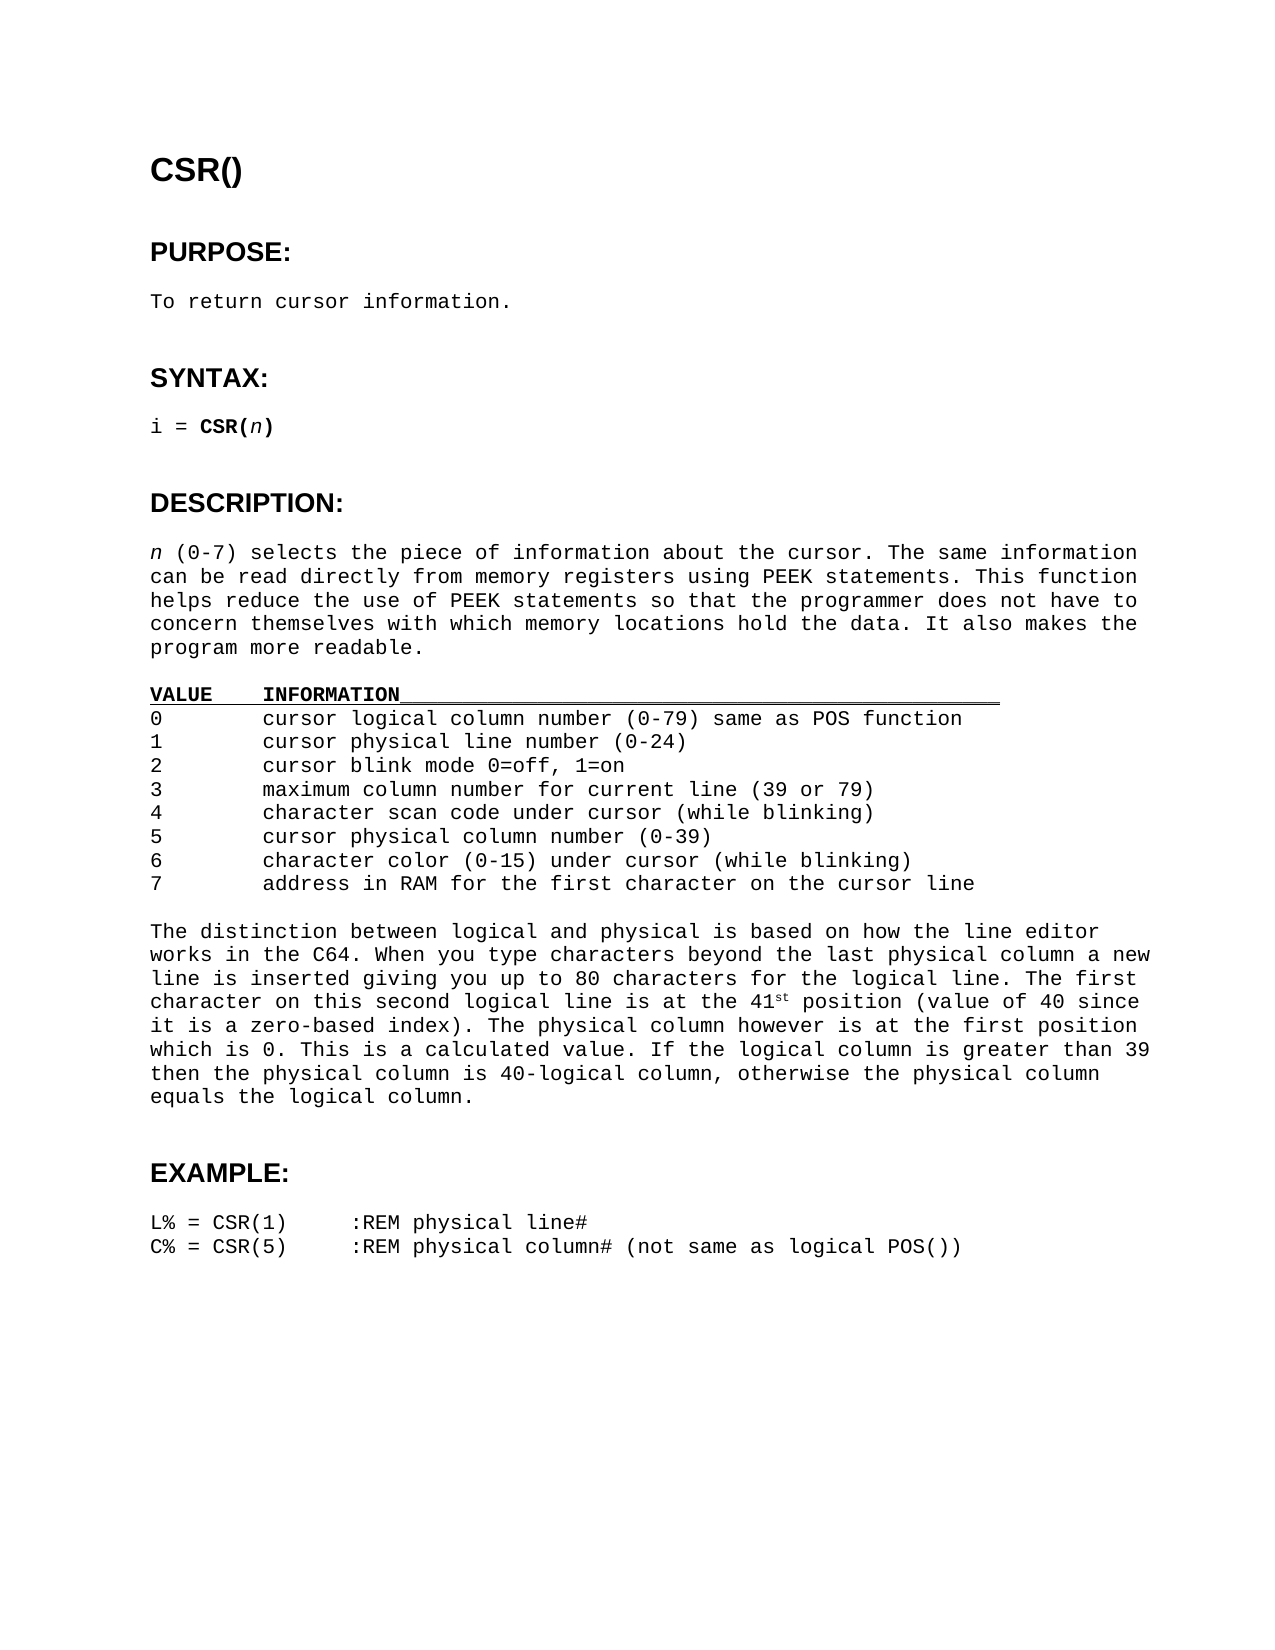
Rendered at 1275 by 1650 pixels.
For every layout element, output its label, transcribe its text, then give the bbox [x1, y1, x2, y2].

text n (0-7) selects the piece of information about the cursor. The same information can be read directly from memory registers using PEEK statements. This function helps reduce the use of PEEK statements so that the programmer does not have to concern themselves with which memory locations hold the data. It also makes the program more readable. [150, 542, 1162, 661]
text 5 cursor physical column number (0-39) [150, 826, 1162, 850]
text DESCRIPTION: [150, 487, 1162, 519]
text 6 character color (0-15) under cursor (while blinking) [150, 850, 1162, 873]
text C% = CSR(5) :REM physical column# (not same as logical POS()) [150, 1236, 1162, 1259]
text 4 character scan code under cursor (while blinking) [150, 802, 1162, 826]
text 3 maximum column number for current line (39 or 79) [150, 779, 1162, 802]
text SYNTAX: [150, 362, 1162, 393]
text VALUE INFORMATION________________________________________________ [150, 684, 1162, 708]
text EXAMPLE: [150, 1157, 1162, 1188]
text 0 cursor logical column number (0-79) same as POS function [150, 708, 1162, 731]
text To return cursor information. [150, 291, 1162, 314]
text L% = CSR(1) :REM physical line# [150, 1212, 1162, 1236]
text i = CSR(n) [150, 416, 1162, 440]
text 2 cursor blink mode 0=off, 1=on [150, 755, 1162, 779]
text 7 address in RAM for the first character on the cursor line [150, 873, 1162, 897]
text PURPOSE: [150, 236, 1162, 267]
text CSR() [150, 150, 1162, 188]
text The distinction between logical and physical is based on how the line editor works in the C64. When you type characters beyond the last physical column a new line is inserted giving you up to 80 characters for the logical line. The first character on this second logical line is at the 41st position (value of 40 since it is a zero-based index). The physical column however is at the first position which is 0. This is a calculated value. If the logical column is greater than 39 then the physical column is 40-logical column, otherwise the physical column equals the logical column. [150, 921, 1162, 1110]
text 1 cursor physical line number (0-24) [150, 731, 1162, 755]
